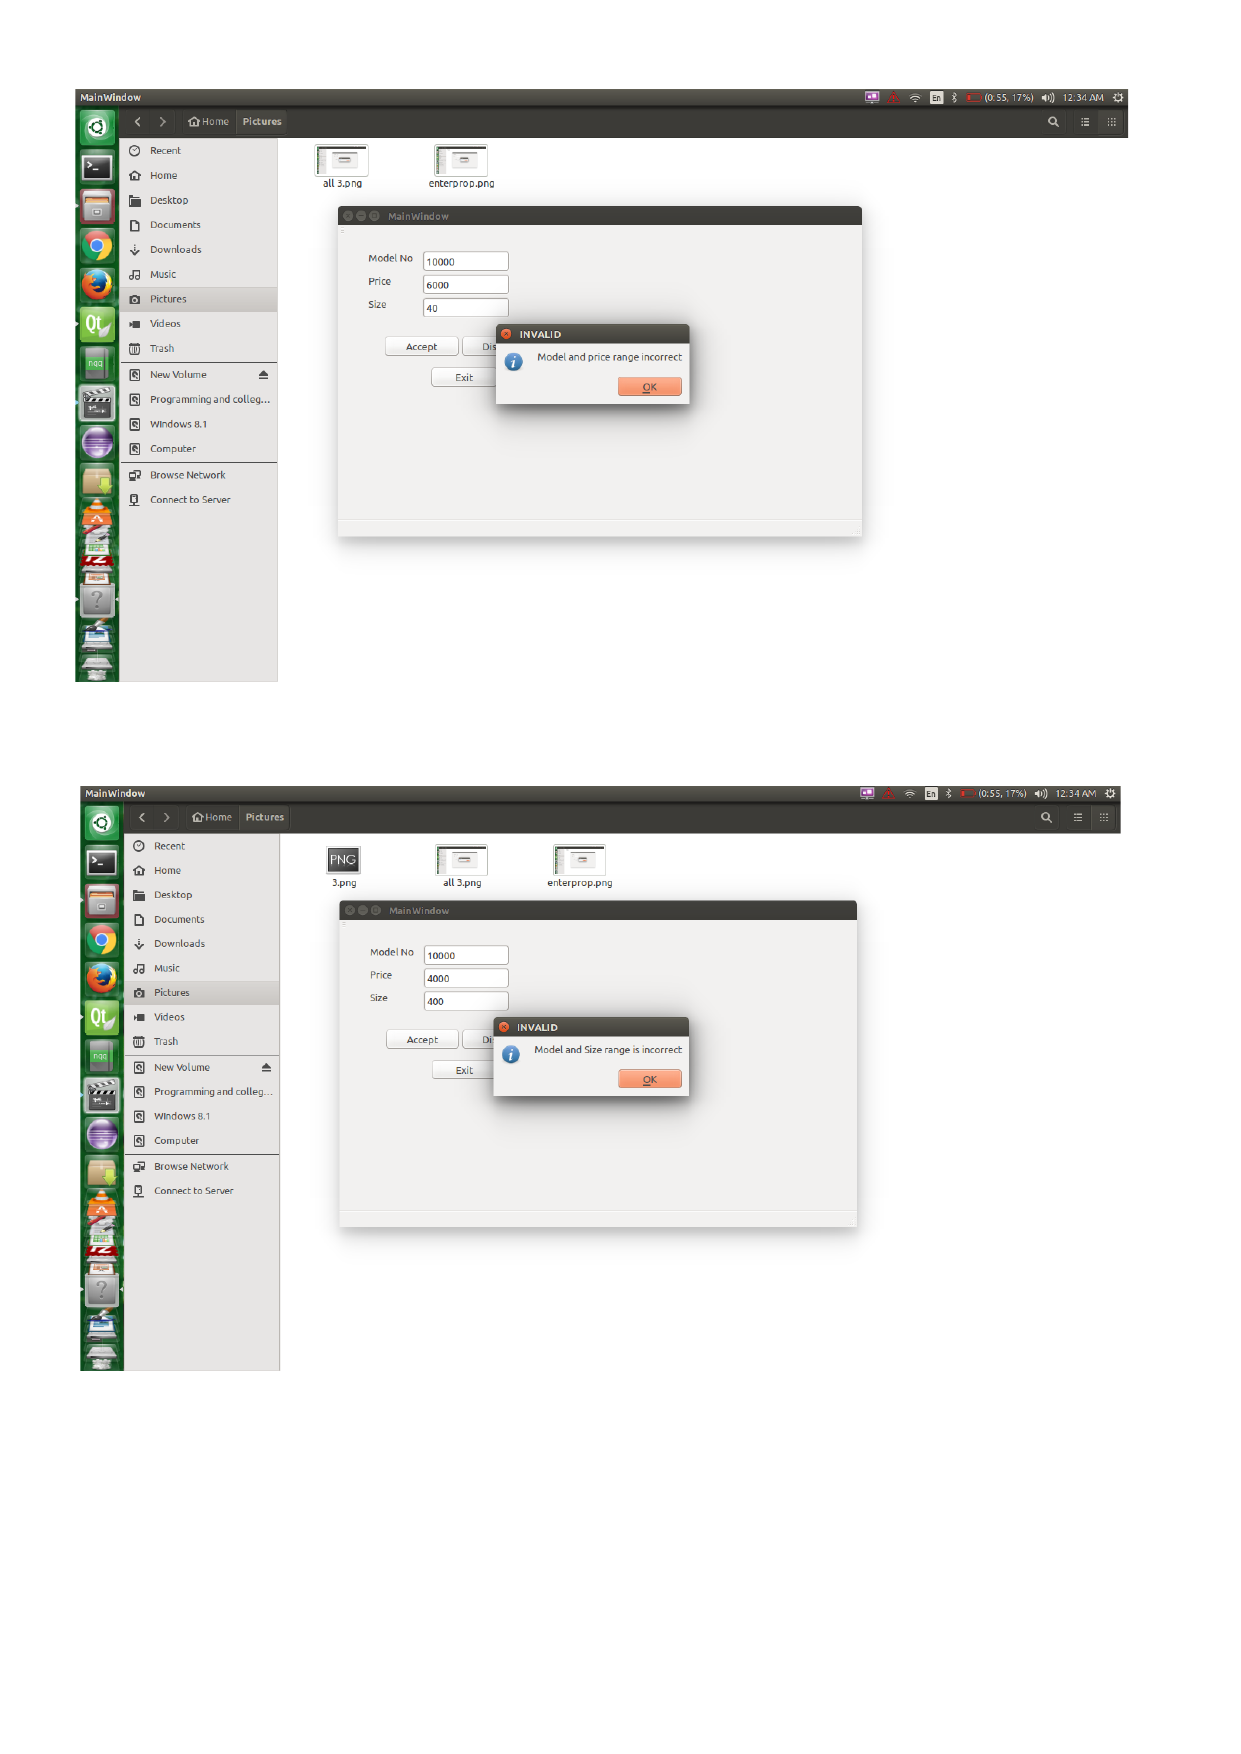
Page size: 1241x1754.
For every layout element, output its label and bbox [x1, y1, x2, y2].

picture [80, 786, 1121, 1371]
picture [75, 89, 1129, 682]
